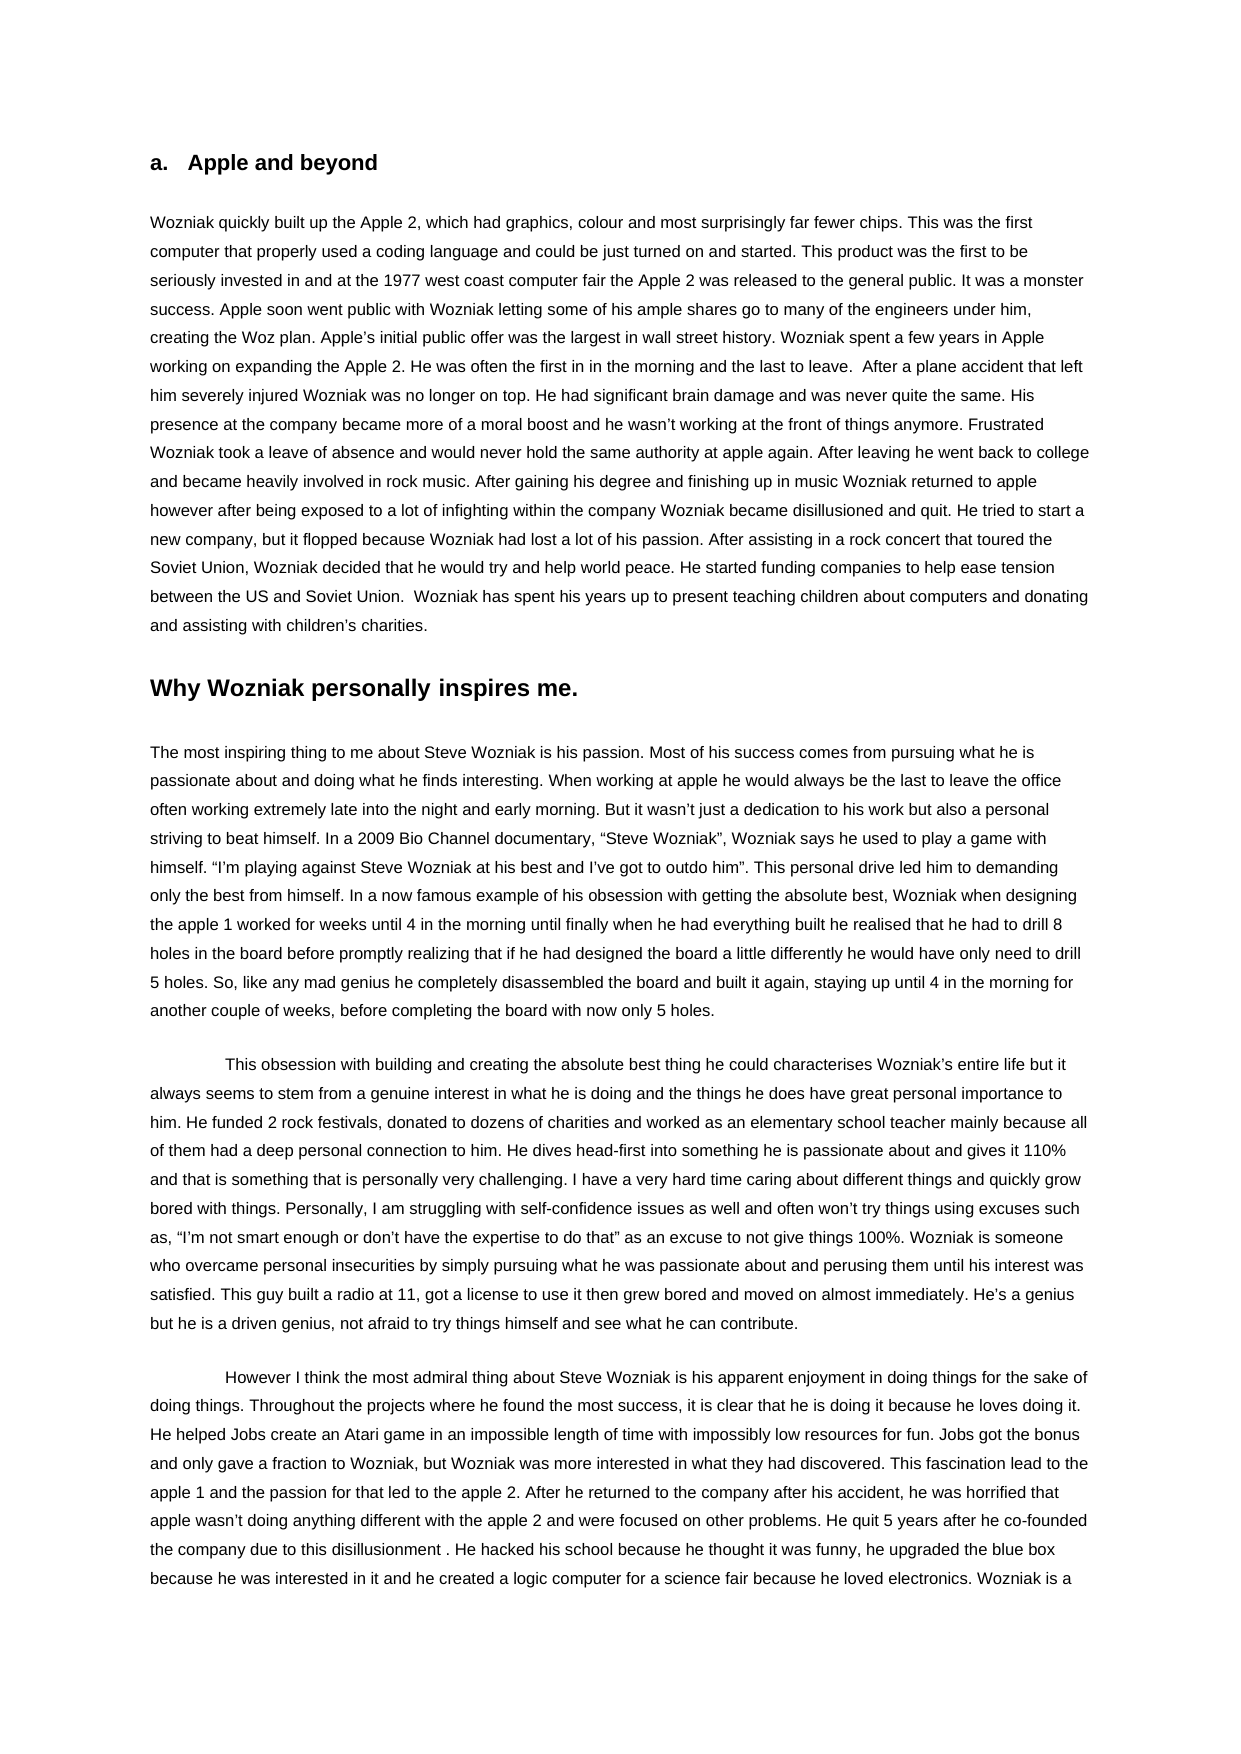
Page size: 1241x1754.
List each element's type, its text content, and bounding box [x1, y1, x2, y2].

text This obsession with building and creating the absolute best thing he could characterises Wozniak’s entire life but it always seems to stem from a genuine interest in what he is doing and the things he does have great personal importance to him. He funded 2 rock festivals, donated to dozens of charities and worked as an elementary school teacher mainly because all of them had a deep personal connection to him. He dives head-first into something he is passionate about and gives it 110% and that is something that is personally very challenging. I have a very hard time caring about different things and quickly grow bored with things. Personally, I am struggling with self-confidence issues as well and often won’t try things using excuses such as, “I’m not smart enough or don’t have the expertise to do that” as an excuse to not give things 100%. Wozniak is someone who overcame personal insecurities by simply pursuing what he was passionate about and perusing them until his interest was satisfied. This guy built a radio at 11, got a license to use it then grew bored and moved on almost immediately. He’s a genius but he is a driven genius, not afraid to try things himself and see what he can contribute. [150, 1055, 1090, 1343]
text The most inspiring thing to me about Steve Wozniak is his passion. Most of his success comes from pursuing what he is passionate about and doing what he finds interesting. When working at apple he would always be the last to leave the office often working extremely late into the night and early morning. But it wasn’t just a dedication to his work but also a personal striving to beat himself. In a 2009 Bio Channel documentary, “Steve Wozniak”, Wozniak says he used to play a game with himself. “I’m playing against Steve Wozniak at his best and I’ve got to outdo him”. This personal drive led him to demanding only the best from himself. In a now famous example of his obsession with getting the absolute best, Wozniak when designing the apple 1 worked for weeks until 4 in the morning until finally when he had everything built he realised that he had to drill 8 holes in the board before promptly realizing that if he had designed the board a little differently he would have only need to drill 5 holes. So, like any mad genius he completely disassembled the board and built it again, staying up until 4 in the morning for another couple of weeks, before completing the board with now only 5 holes. [150, 743, 1090, 1030]
text However I think the most admiral thing about Steve Wozniak is his apparent enjoyment in doing things for the sake of doing things. Throughout the projects where he found the most success, it is clear that he is doing it because he loves doing it. He helped Jobs create an Atari game in an impossible length of time with impossibly low resources for fun. Jobs got the bonus and only gave a fraction to Wozniak, but Wozniak was more interested in what they had discovered. This fascination lead to the apple 1 and the passion for that led to the apple 2. After he returned to the company after his accident, he was horrified that apple wasn’t doing anything different with the apple 2 and were focused on other problems. He quit 5 years after he co-founded the company due to this disillusionment . He hacked his school because he thought it was funny, he upgraded the blue box because he was interested in it and he created a logic computer for a science fair because he loved electronics. Wozniak is a [150, 1368, 1090, 1598]
text Wozniak quickly built up the Apple 2, which had graphics, colour and most surprisingly far fewer chips. This was the first computer that properly used a coding language and could be just turned on and started. This product was the first to be seriously invested in and at the 1977 west coast computer fair the Apple 2 was released to the general public. It was a monster success. Apple soon went public with Wozniak letting some of his ample shares go to many of the engineers under him, creating the Woz plan. Apple’s initial public offer was the largest in wall street history. Wozniak spent a few years in Apple working on expanding the Apple 2. He was often the first in in the morning and the last to leave. After a plane accident that left him severely injured Wozniak was no longer on top. He had significant brain damage and was never quite the same. His presence at the company became more of a moral boost and he wasn’t working at the front of things anymore. Frustrated Wozniak took a leave of absence and would never hold the same authority at apple again. After leaving he went back to college and became heavily involved in rock music. After gaining his degree and finishing up in music Wozniak returned to apple however after being exposed to a lot of infighting within the company Wozniak became disillusioned and quit. He tried to start a new company, but it flopped because Wozniak had lost a lot of his passion. After assisting in a rock concert that toured the Soviet Union, Wozniak decided that he would try and help world peace. He started funding companies to help ease tension between the US and Soviet Union. Wozniak has spent his years up to present teaching children about computers and donating and assisting with children’s charities. [150, 213, 1090, 645]
text Why Wozniak personally inspires me. [150, 670, 1090, 718]
list Apple and beyond [150, 150, 1090, 188]
